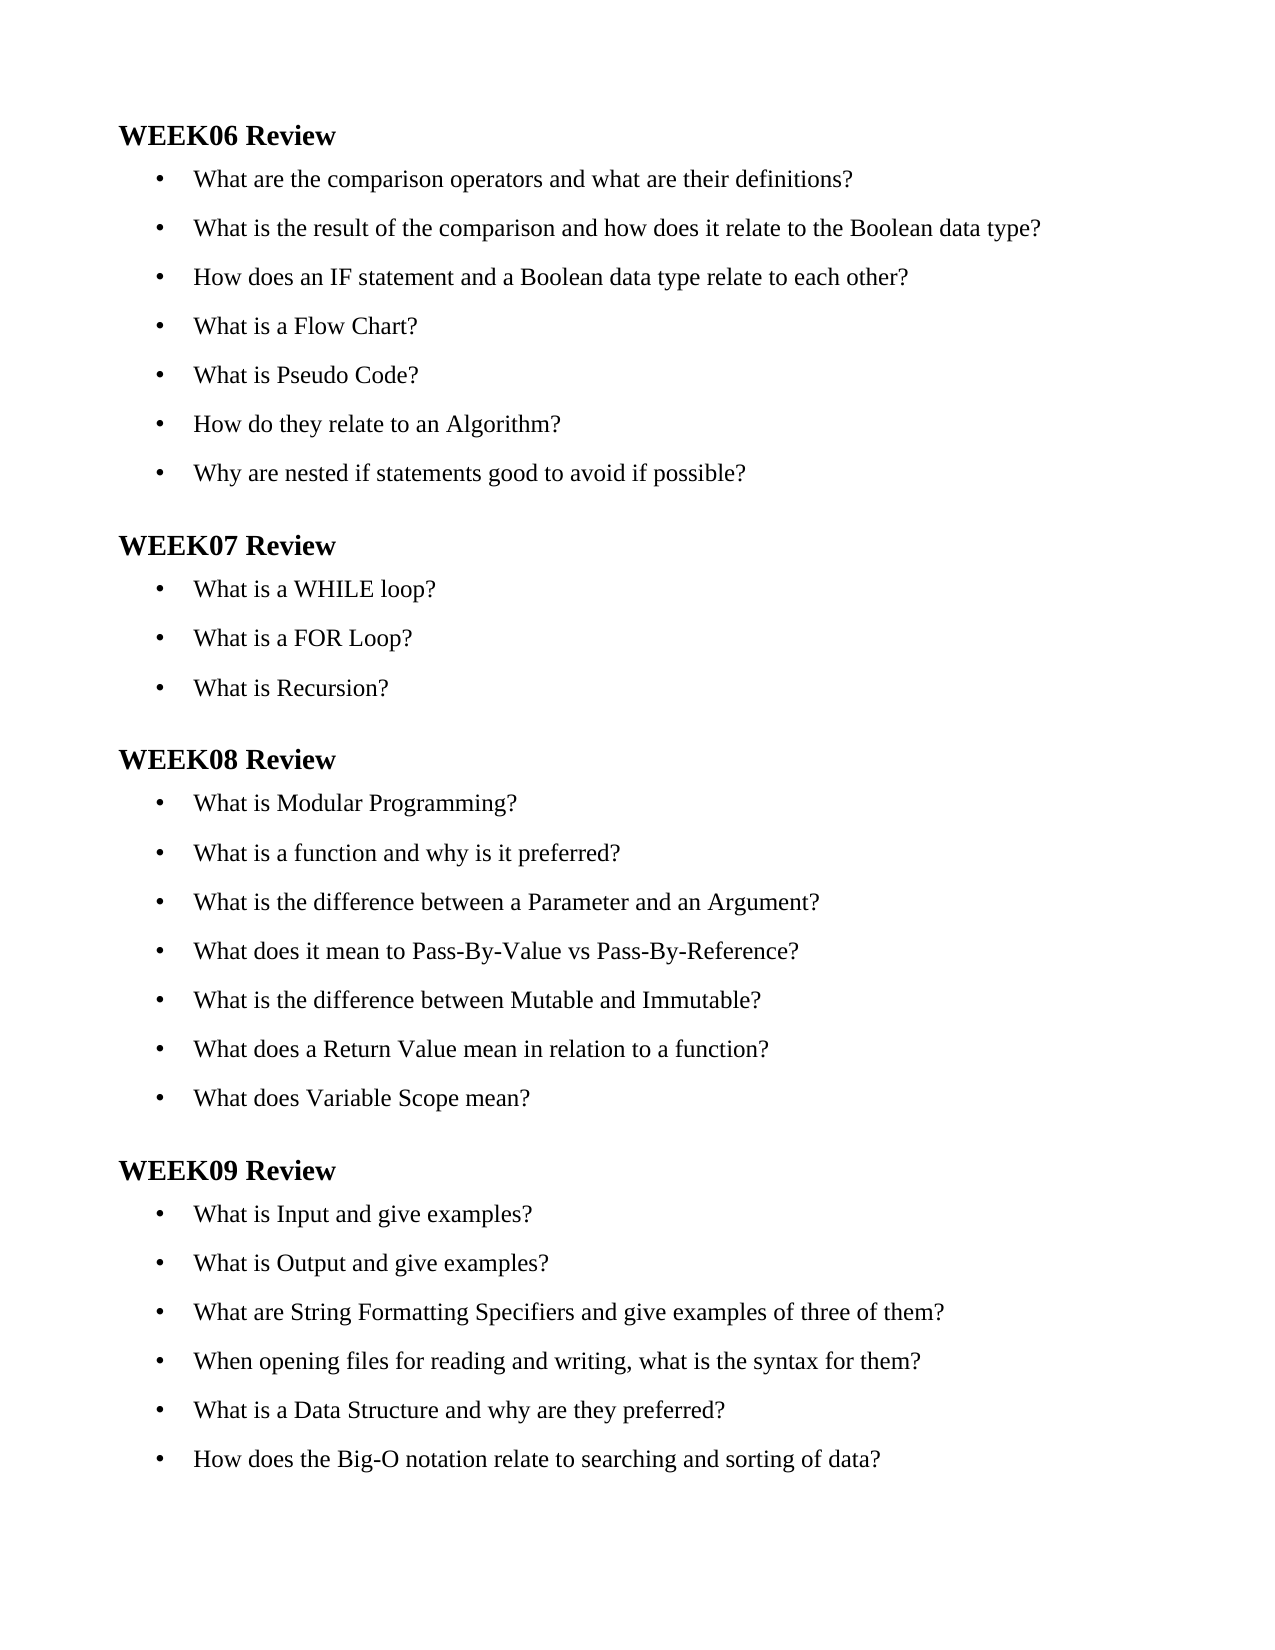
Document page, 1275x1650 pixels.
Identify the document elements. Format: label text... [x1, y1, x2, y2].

list What is the difference between a Parameter and an Argument? [156, 887, 1157, 915]
list What are the comparison operators and what are their definitions? [156, 164, 1157, 193]
list How do they relate to an Algorithm? [156, 409, 1157, 438]
list What is a WHILE loop? [156, 574, 1157, 603]
list What is the result of the comparison and how does it relate to the Boolean data type? [156, 213, 1157, 242]
list What does it mean to Pass-By-Value vs Pass-By-Reference? [156, 936, 1157, 964]
list How does the Big-O notation relate to searching and sorting of data? [156, 1444, 1157, 1473]
list What is a FOR Loop? [156, 623, 1157, 652]
list What is Recursion? [156, 673, 1157, 701]
list What does a Return Value mean in relation to a function? [156, 1034, 1157, 1063]
list What is Input and give examples? [156, 1199, 1157, 1228]
list What are String Formatting Specifiers and give examples of three of them? [156, 1297, 1157, 1326]
subtitle WEEK08 Review [118, 742, 1157, 776]
list What is Output and give examples? [156, 1248, 1157, 1277]
list What is a Flow Chart? [156, 311, 1157, 340]
subtitle WEEK09 Review [118, 1153, 1157, 1186]
list What is a function and why is it preferred? [156, 838, 1157, 866]
list Why are nested if statements good to avoid if possible? [156, 458, 1157, 487]
list What is Pseudo Code? [156, 360, 1157, 389]
list What is Modular Programming? [156, 788, 1157, 817]
list What does Variable Scope mean? [156, 1083, 1157, 1112]
list What is the difference between Mutable and Immutable? [156, 985, 1157, 1013]
subtitle WEEK07 Review [118, 528, 1157, 562]
list How does an IF statement and a Boolean data type relate to each other? [156, 262, 1157, 291]
list When opening files for reading and writing, what is the syntax for them? [156, 1346, 1157, 1375]
subtitle WEEK06 Review [118, 118, 1157, 152]
list What is a Data Structure and why are they preferred? [156, 1395, 1157, 1424]
